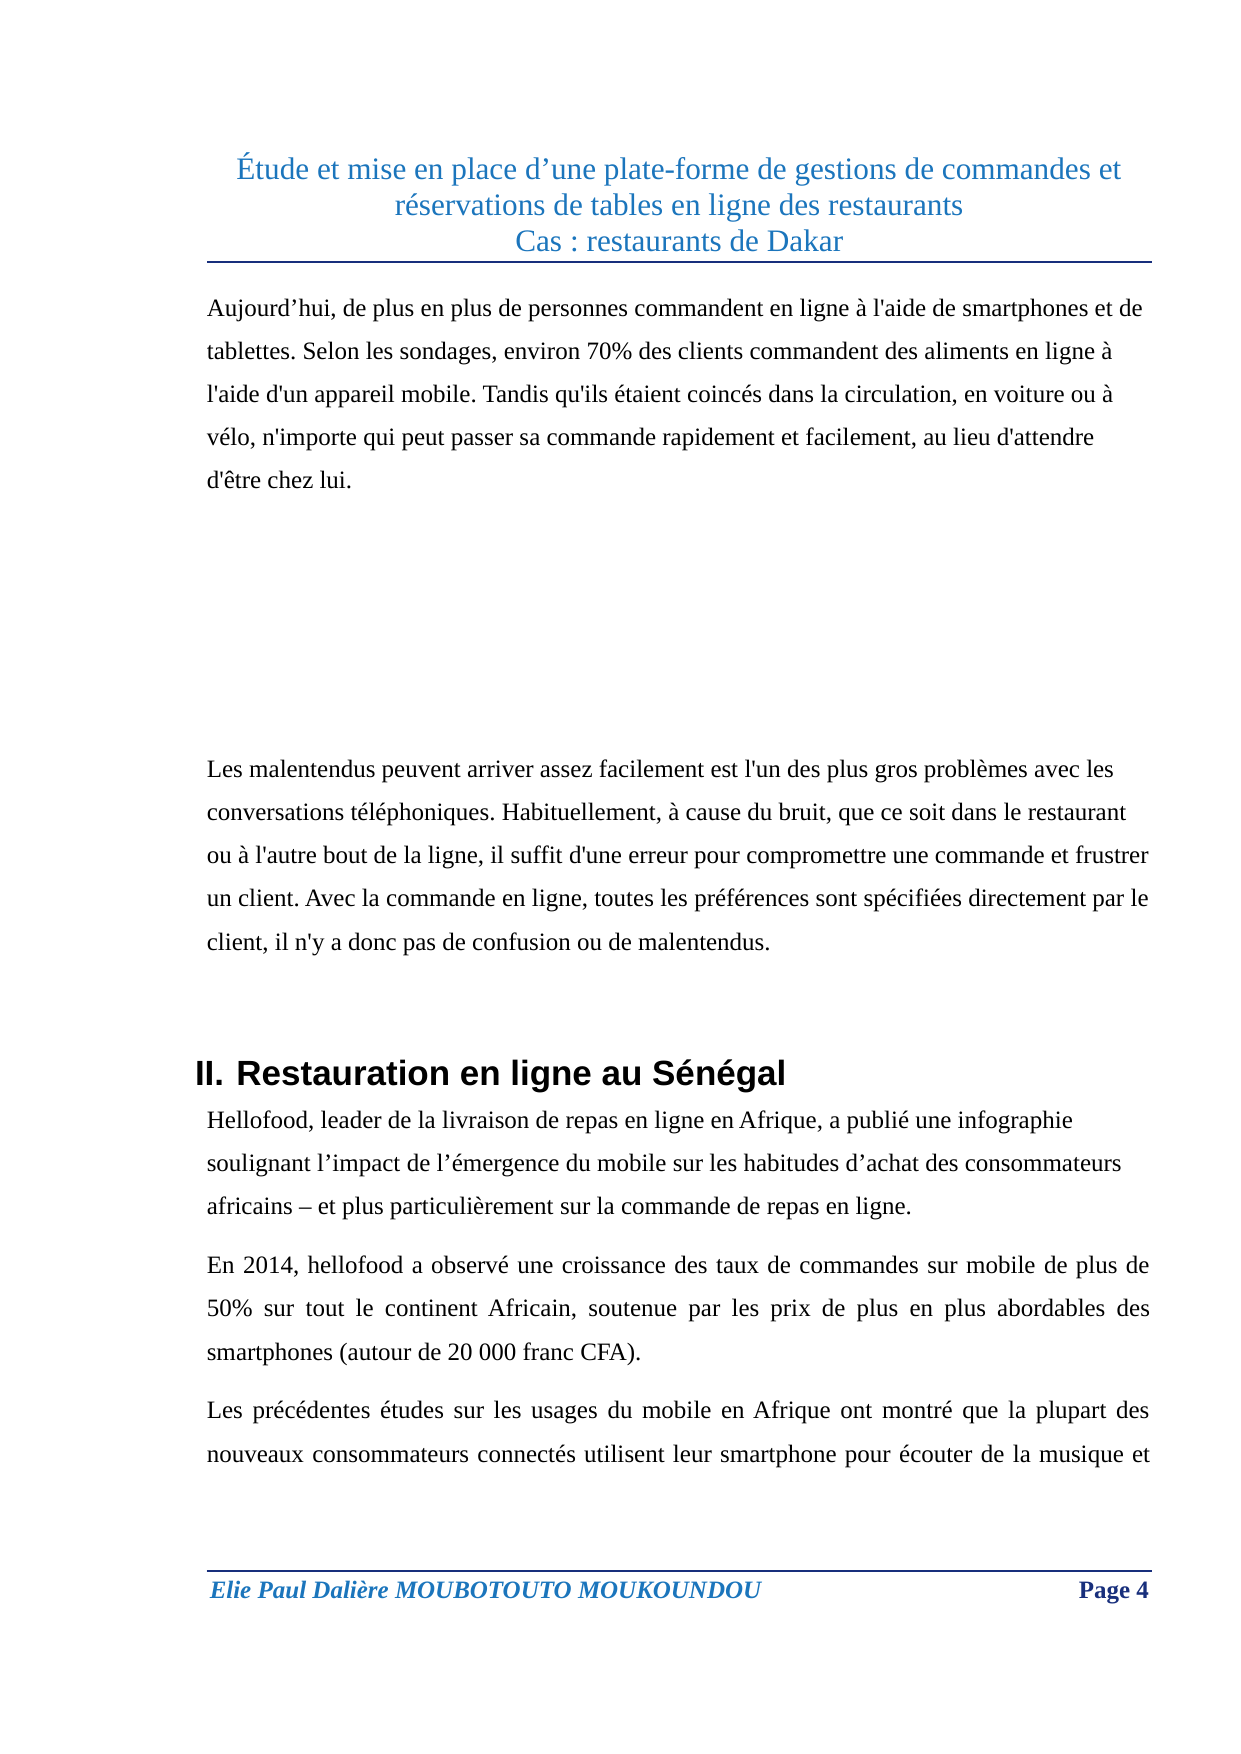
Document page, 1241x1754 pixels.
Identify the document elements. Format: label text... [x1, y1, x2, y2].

subtitle Restauration en ligne au Sénégal [195, 1052, 1152, 1093]
text Aujourd’hui, de plus en plus de personnes commandent en ligne à l'aide de smartphones et de tablettes. Selon les sondages, environ 70% des clients commandent des aliments en ligne à l'aide d'un appareil mobile. Tandis qu'ils étaient coincés dans la circulation, en voiture ou à vélo, n'importe qui peut passer sa commande rapidement et facilement, au lieu d'attendre d'être chez lui. [207, 293, 1152, 494]
text Hellofood, leader de la livraison de repas en ligne en Afrique, a publié une infographie soulignant l’impact de l’émergence du mobile sur les habitudes d’achat des consommateurs africains – et plus particulièrement sur la commande de repas en ligne. [207, 1105, 1152, 1220]
text Les précédentes études sur les usages du mobile en Afrique ont montré que la plupart des nouveaux consommateurs connectés utilisent leur smartphone pour écouter de la musique et [207, 1396, 1152, 1467]
text En 2014, hellofood a observé une croissance des taux de commandes sur mobile de plus de 50% sur tout le continent Africain, soutenue par les prix de plus en plus abordables des smartphones (autour de 20 000 franc CFA). [207, 1250, 1152, 1365]
text Les malentendus peuvent arriver assez facilement est l'un des plus gros problèmes avec les conversations téléphoniques. Habituellement, à cause du bruit, que ce soit dans le restaurant ou à l'autre bout de la ligne, il suffit d'une erreur pour compromettre une commande et frustrer un client. Avec la commande en ligne, toutes les préférences sont spécifiées directement par le client, il n'y a donc pas de confusion ou de malentendus. [207, 754, 1152, 955]
